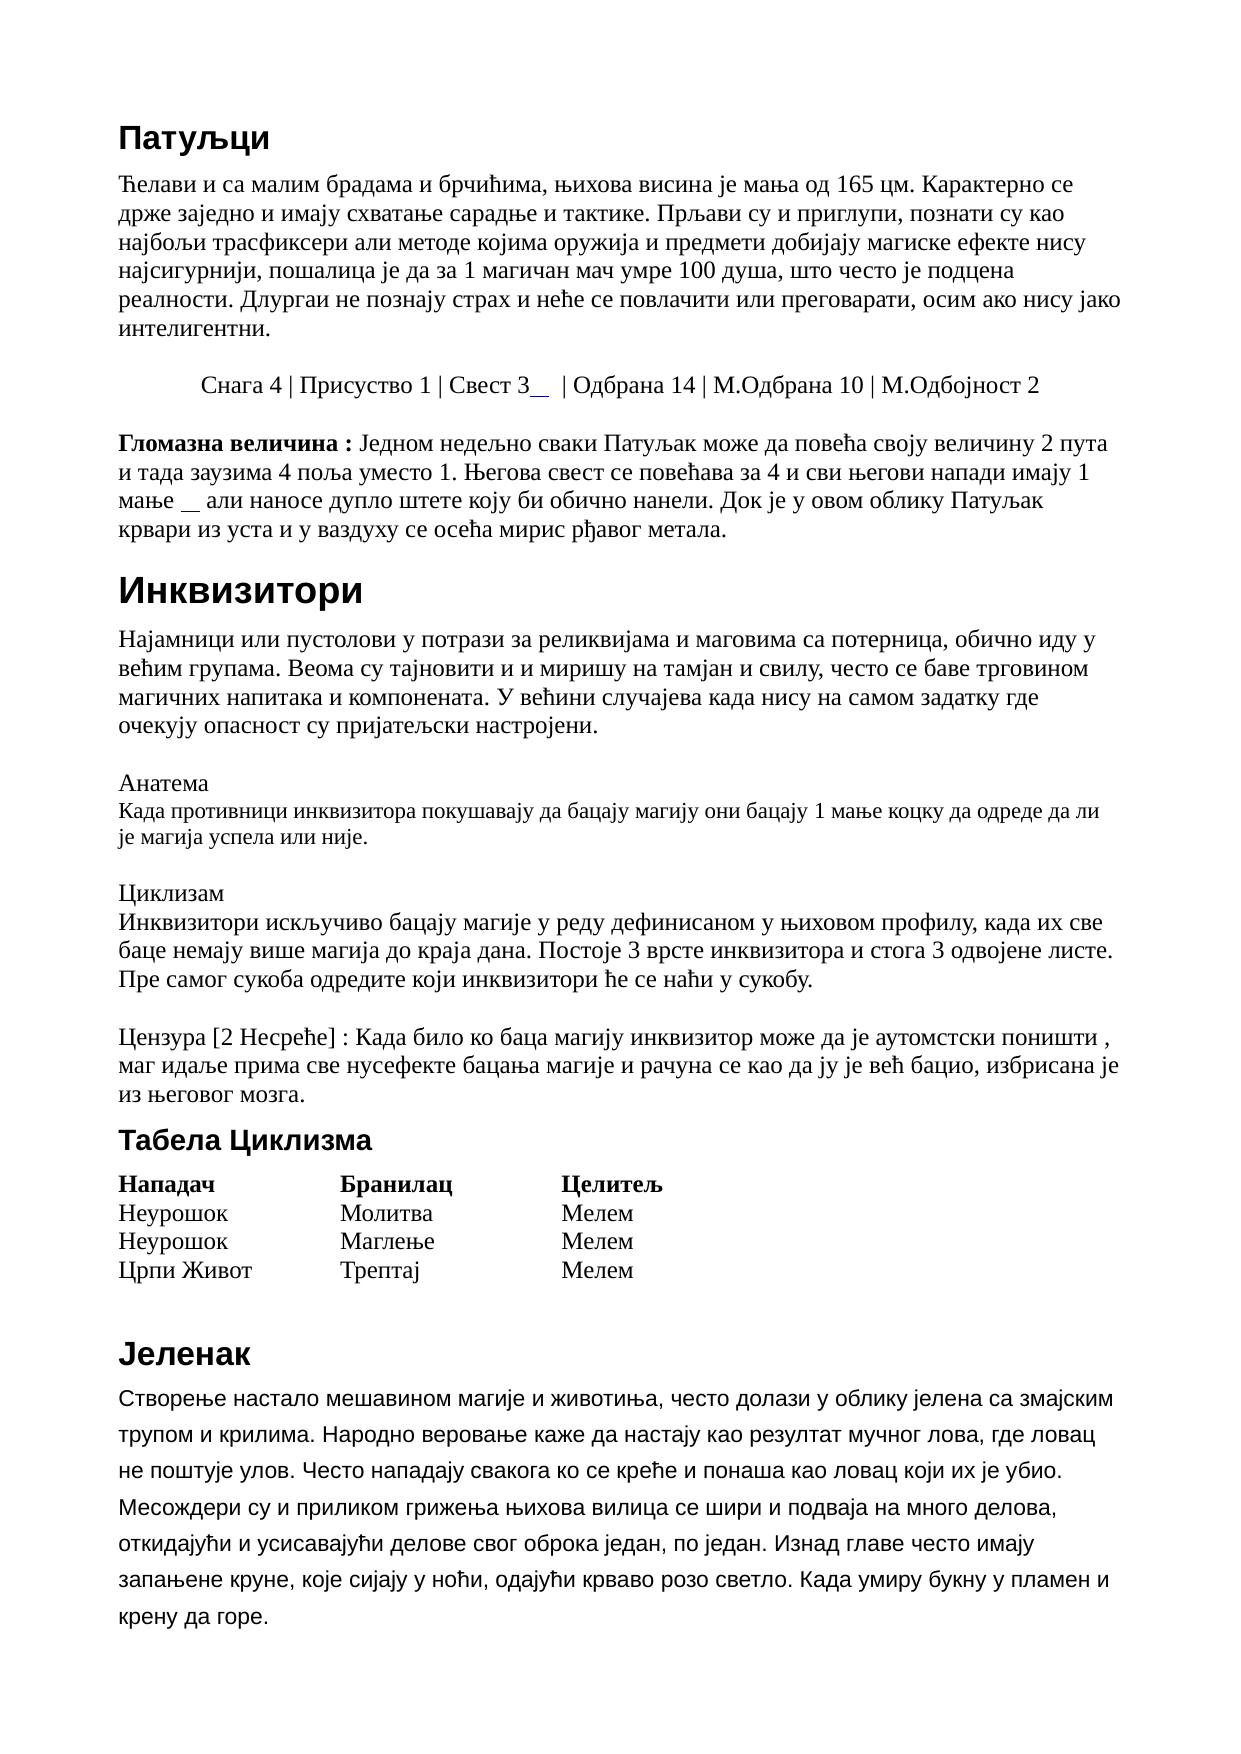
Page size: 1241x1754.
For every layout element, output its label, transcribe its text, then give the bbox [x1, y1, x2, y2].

subtitle Инквизитори [118, 568, 1122, 612]
text Црпи Живот Трептај Мелем [118, 1255, 1122, 1284]
text Ћелави и са малим брадама и брчићима, њихова висина је мања од 165 цм. Карактерно се држе заједно и имају схватање сарадње и тактике. Прљави су и приглупи, познати су као најбољи трасфиксери али методе којима оружија и предмети добијају магиске ефекте нису најсигурнији, пошалица је да за 1 магичан мач умре 100 душа, што често је подцена реалности. Длургаи не познају страх и неће се повлачити или преговарати, осим ако нису јако интелигентни. [118, 169, 1122, 342]
text Анатема [118, 768, 1122, 797]
subtitle Патуљци [118, 118, 1122, 157]
text Циклизам [118, 878, 1122, 907]
text Када противници инквизитора покушавају да бацају магију они бацају 1 мање коцку да одреде да ли је магија успела или није. [118, 797, 1122, 849]
text Најамници или пустолови у потрази за реликвијама и маговима са потерница, обично иду у већим групама. Веома су тајновити и и миришу на тамјан и свилу, често се баве трговином магичних напитака и компонената. У већини случајева када нису на самом задатку где очекују опасност су пријатељски настројени. [118, 624, 1122, 739]
text Неурошок Молитва Мелем [118, 1198, 1122, 1226]
subtitle Јеленак [118, 1333, 1122, 1372]
text Гломазна величина : Једном недељно сваки Патуљак може да повећа своју величину 2 пута и тада заузима 4 поља уместо 1. Његова свест се повећава за 4 и сви његови напади имају 1 мање 🎲 али наносе дупло штете коју би обично нанели. Док је у овом облику Патуљак крвари из уста и у ваздуху се осећа мирис рђавог метала. [118, 428, 1122, 543]
text Цензура [2 Несреће] : Када било ко баца магију инквизитор може да је аутомстски поништи , маг идаље прима све нусефекте бацања магије и рачуна се као да ју је већ бацио, избрисана је из његовог мозга. [118, 1022, 1122, 1108]
subtitle Табела Циклизма [118, 1123, 1122, 1156]
text Неурошок Маглење Мелем [118, 1226, 1122, 1255]
text Нападач Бранилац Целитељ [118, 1169, 1122, 1198]
text Инквизитори искључиво бацају магије у реду дефинисаном у њиховом профилу, када их све баце немају више магија до краја дана. Постоје 3 врсте инквизитора и стога 3 одвојене листе. Пре самог сукоба одредите који инквизитори ће се наћи у сукобу. [118, 907, 1122, 993]
text Снага 4 | Присуство 1 | Свест 3🎲 | Одбрана 14 | M.Одбрана 10 | М.Одбојност 2 [118, 371, 1122, 399]
text Створење настало мешавином магије и животиња, често долази у облику јелена са змајским трупом и крилима. Народно веровање каже да настају као резултат мучног лова, где ловац не поштује улов. Често нападају свакога ко се креће и понаша као ловац који их је убио. Месождери су и приликом грижења њихова вилица се шири и подваја на много делова, откидајући и усисавајући делове свог оброка један, по један. Изнад главе често имају запањене круне, које сијају у ноћи, одајући крваво розо светло. Када умиру букну у пламен и крену да горе. [118, 1385, 1122, 1629]
